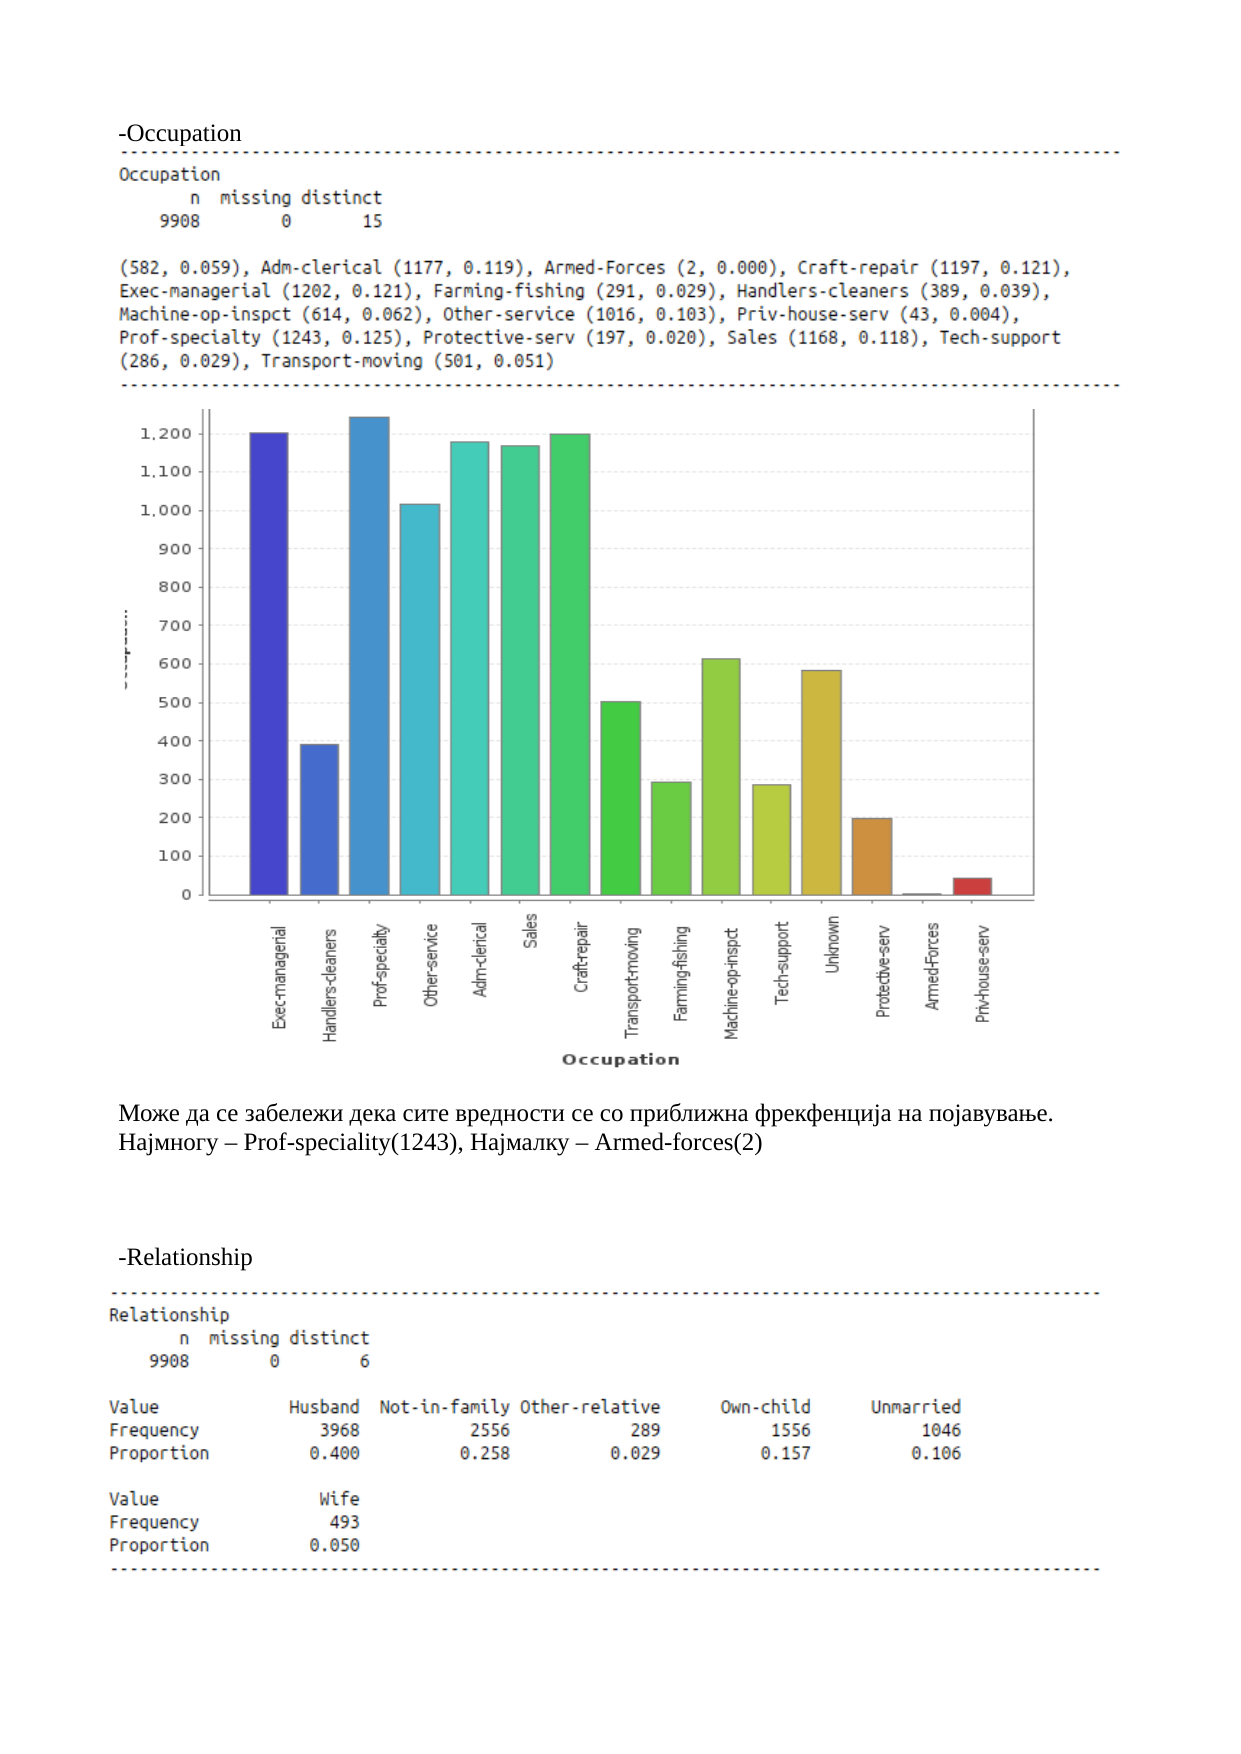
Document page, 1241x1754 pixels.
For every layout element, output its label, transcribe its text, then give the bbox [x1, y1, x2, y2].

text Најмногу – Prof-speciality(1243), Најмалку – Armed-forces(2) [118, 1127, 1122, 1156]
picture [124, 409, 1060, 1070]
picture [108, 1287, 1113, 1576]
text -Relationship [118, 1242, 1122, 1271]
text -Occupation [118, 118, 1122, 146]
picture [118, 146, 1123, 395]
text Може да се забележи дека сите вредности се со приближна фрекфенција на појавување. [118, 1098, 1122, 1127]
